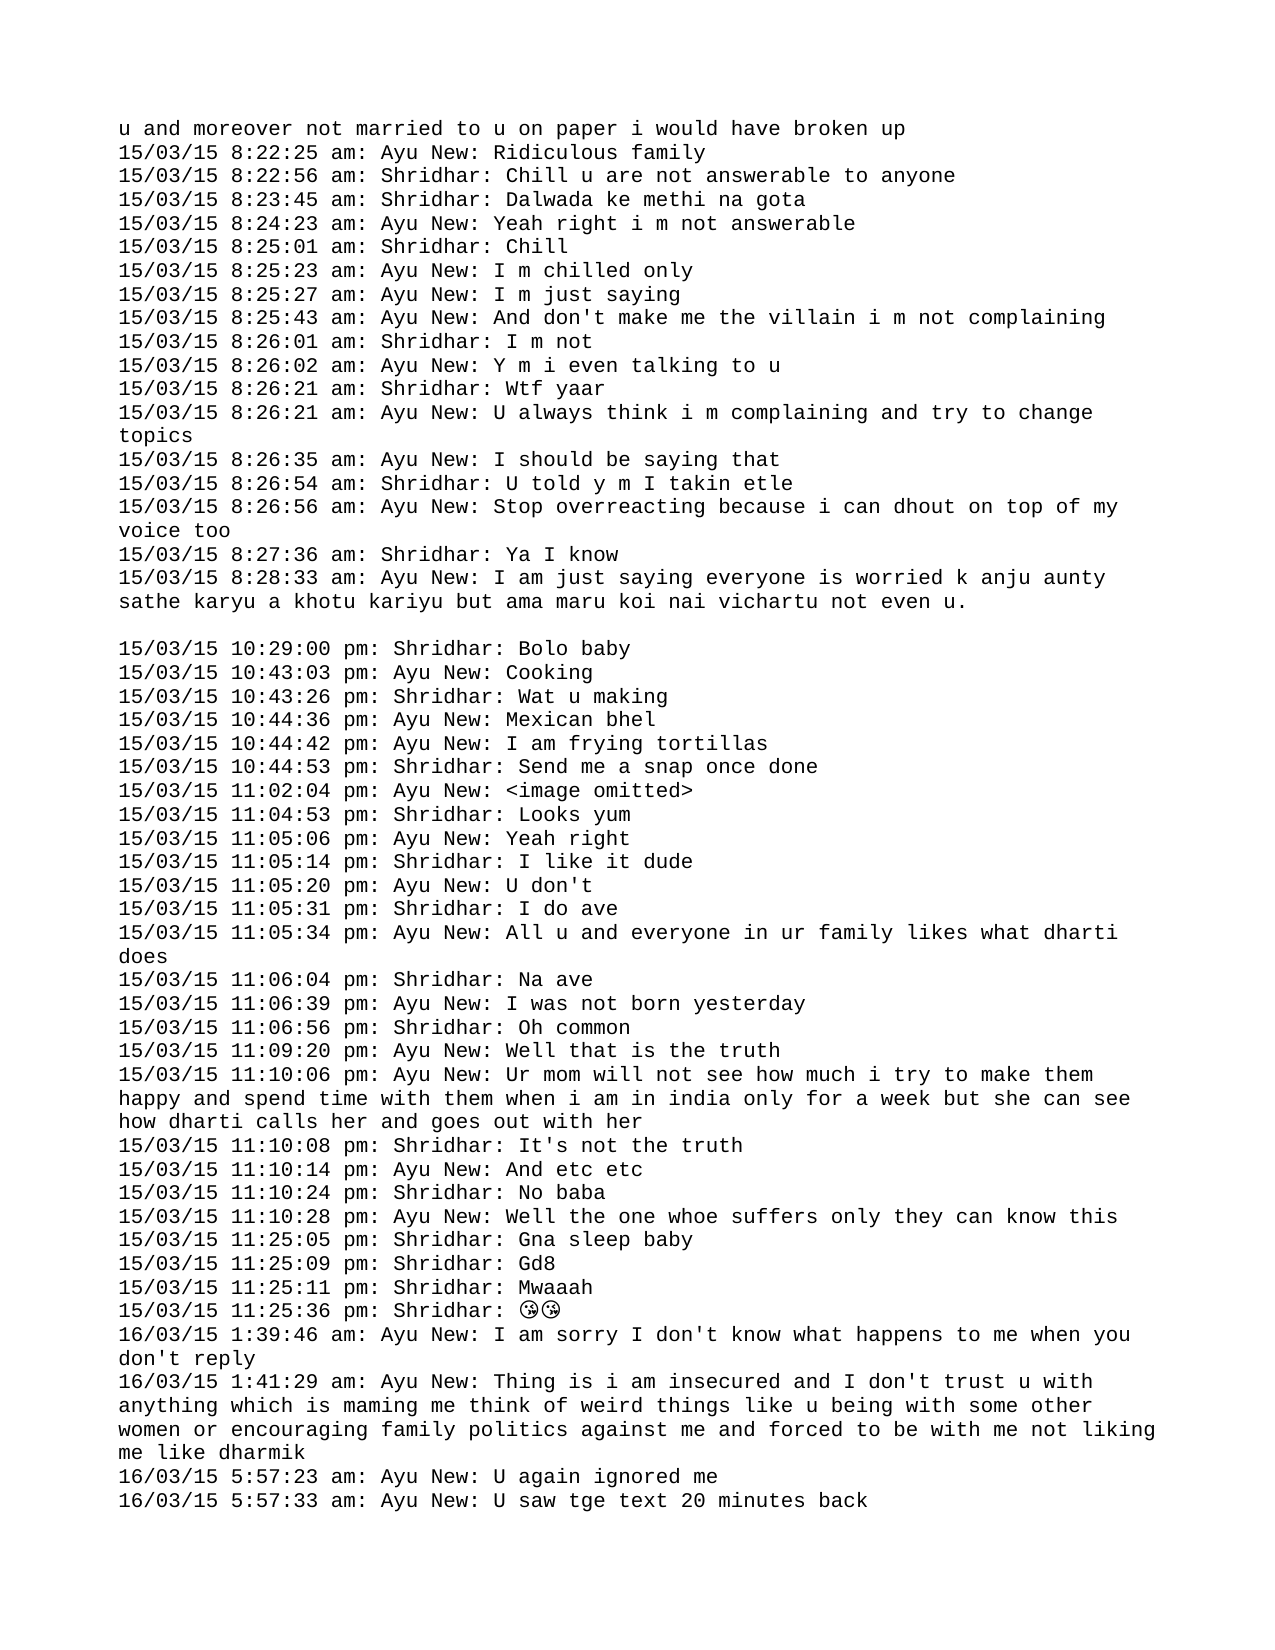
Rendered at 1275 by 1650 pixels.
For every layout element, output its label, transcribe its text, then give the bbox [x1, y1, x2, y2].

text 15/03/15 11:05:34 pm: Ayu New: All u and everyone in ur family likes what dharti does [118, 922, 1157, 969]
text 15/03/15 11:10:14 pm: Ayu New: And etc etc [118, 1158, 1157, 1182]
text 15/03/15 11:06:56 pm: Shridhar: Oh common [118, 1017, 1157, 1040]
text 15/03/15 8:26:54 am: Shridhar: U told y m I takin etle [118, 473, 1157, 496]
text 15/03/15 8:26:35 am: Ayu New: I should be saying that [118, 449, 1157, 473]
text 15/03/15 11:25:05 pm: Shridhar: Gna sleep baby [118, 1229, 1157, 1253]
text 15/03/15 11:09:20 pm: Ayu New: Well that is the truth [118, 1040, 1157, 1064]
text 15/03/15 8:25:01 am: Shridhar: Chill [118, 236, 1157, 260]
text 15/03/15 11:10:28 pm: Ayu New: Well the one whoe suffers only they can know this [118, 1206, 1157, 1229]
text u and moreover not married to u on paper i would have broken up [118, 118, 1157, 142]
text 15/03/15 8:23:45 am: Shridhar: Dalwada ke methi na gota [118, 189, 1157, 213]
text 15/03/15 11:10:06 pm: Ayu New: Ur mom will not see how much i try to make them happy and spend time with them when i am in india only for a week but she can see how dharti calls her and goes out with her [118, 1064, 1157, 1135]
text 15/03/15 11:25:11 pm: Shridhar: Mwaaah [118, 1277, 1157, 1300]
text 15/03/15 8:24:23 am: Ayu New: Yeah right i m not answerable [118, 213, 1157, 236]
text 15/03/15 11:05:20 pm: Ayu New: U don't [118, 875, 1157, 898]
text 15/03/15 8:25:43 am: Ayu New: And don't make me the villain i m not complaining [118, 307, 1157, 331]
text 15/03/15 10:43:26 pm: Shridhar: Wat u making [118, 686, 1157, 709]
text 15/03/15 11:05:31 pm: Shridhar: I do ave [118, 898, 1157, 922]
text 15/03/15 11:05:14 pm: Shridhar: I like it dude [118, 851, 1157, 875]
text 15/03/15 10:44:53 pm: Shridhar: Send me a snap once done [118, 757, 1157, 780]
text 15/03/15 8:22:25 am: Ayu New: Ridiculous family [118, 142, 1157, 165]
text 15/03/15 8:26:21 am: Ayu New: U always think i m complaining and try to change topics [118, 402, 1157, 449]
text 15/03/15 10:44:42 pm: Ayu New: I am frying tortillas [118, 733, 1157, 757]
text 15/03/15 11:10:08 pm: Shridhar: It's not the truth [118, 1135, 1157, 1158]
text 15/03/15 8:25:27 am: Ayu New: I m just saying [118, 284, 1157, 307]
text 16/03/15 5:57:33 am: Ayu New: U saw tge text 20 minutes back [118, 1489, 1157, 1513]
text 15/03/15 10:29:00 pm: Shridhar: Bolo baby [118, 638, 1157, 662]
text 15/03/15 11:10:24 pm: Shridhar: No baba [118, 1182, 1157, 1206]
text 15/03/15 11:25:36 pm: Shridhar: 😘😘 [118, 1300, 1157, 1324]
text 15/03/15 8:28:33 am: Ayu New: I am just saying everyone is worried k anju aunty sathe karyu a khotu kariyu but ama maru koi nai vichartu not even u. [118, 567, 1157, 615]
text 15/03/15 8:26:21 am: Shridhar: Wtf yaar [118, 378, 1157, 402]
text 15/03/15 8:26:02 am: Ayu New: Y m i even talking to u [118, 354, 1157, 378]
text 15/03/15 11:04:53 pm: Shridhar: Looks yum [118, 804, 1157, 827]
text 15/03/15 11:06:39 pm: Ayu New: I was not born yesterday [118, 993, 1157, 1017]
text 15/03/15 11:05:06 pm: Ayu New: Yeah right [118, 827, 1157, 851]
text 15/03/15 8:27:36 am: Shridhar: Ya I know [118, 544, 1157, 567]
text 15/03/15 10:44:36 pm: Ayu New: Mexican bhel [118, 709, 1157, 733]
text 15/03/15 8:26:56 am: Ayu New: Stop overreacting because i can dhout on top of my voice too [118, 496, 1157, 544]
text 15/03/15 10:43:03 pm: Ayu New: Cooking [118, 662, 1157, 686]
text 15/03/15 8:25:23 am: Ayu New: I m chilled only [118, 260, 1157, 284]
text 15/03/15 11:25:09 pm: Shridhar: Gd8 [118, 1253, 1157, 1277]
text 15/03/15 11:02:04 pm: Ayu New: <image omitted> [118, 780, 1157, 804]
text 16/03/15 1:39:46 am: Ayu New: I am sorry I don't know what happens to me when you don't reply [118, 1324, 1157, 1371]
text 15/03/15 8:22:56 am: Shridhar: Chill u are not answerable to anyone [118, 165, 1157, 189]
text 16/03/15 1:41:29 am: Ayu New: Thing is i am insecured and I don't trust u with anything which is maming me think of weird things like u being with some other women or encouraging family politics against me and forced to be with me not liking me like dharmik [118, 1371, 1157, 1466]
text 15/03/15 11:06:04 pm: Shridhar: Na ave [118, 969, 1157, 993]
text 16/03/15 5:57:23 am: Ayu New: U again ignored me [118, 1466, 1157, 1489]
text 15/03/15 8:26:01 am: Shridhar: I m not [118, 331, 1157, 354]
